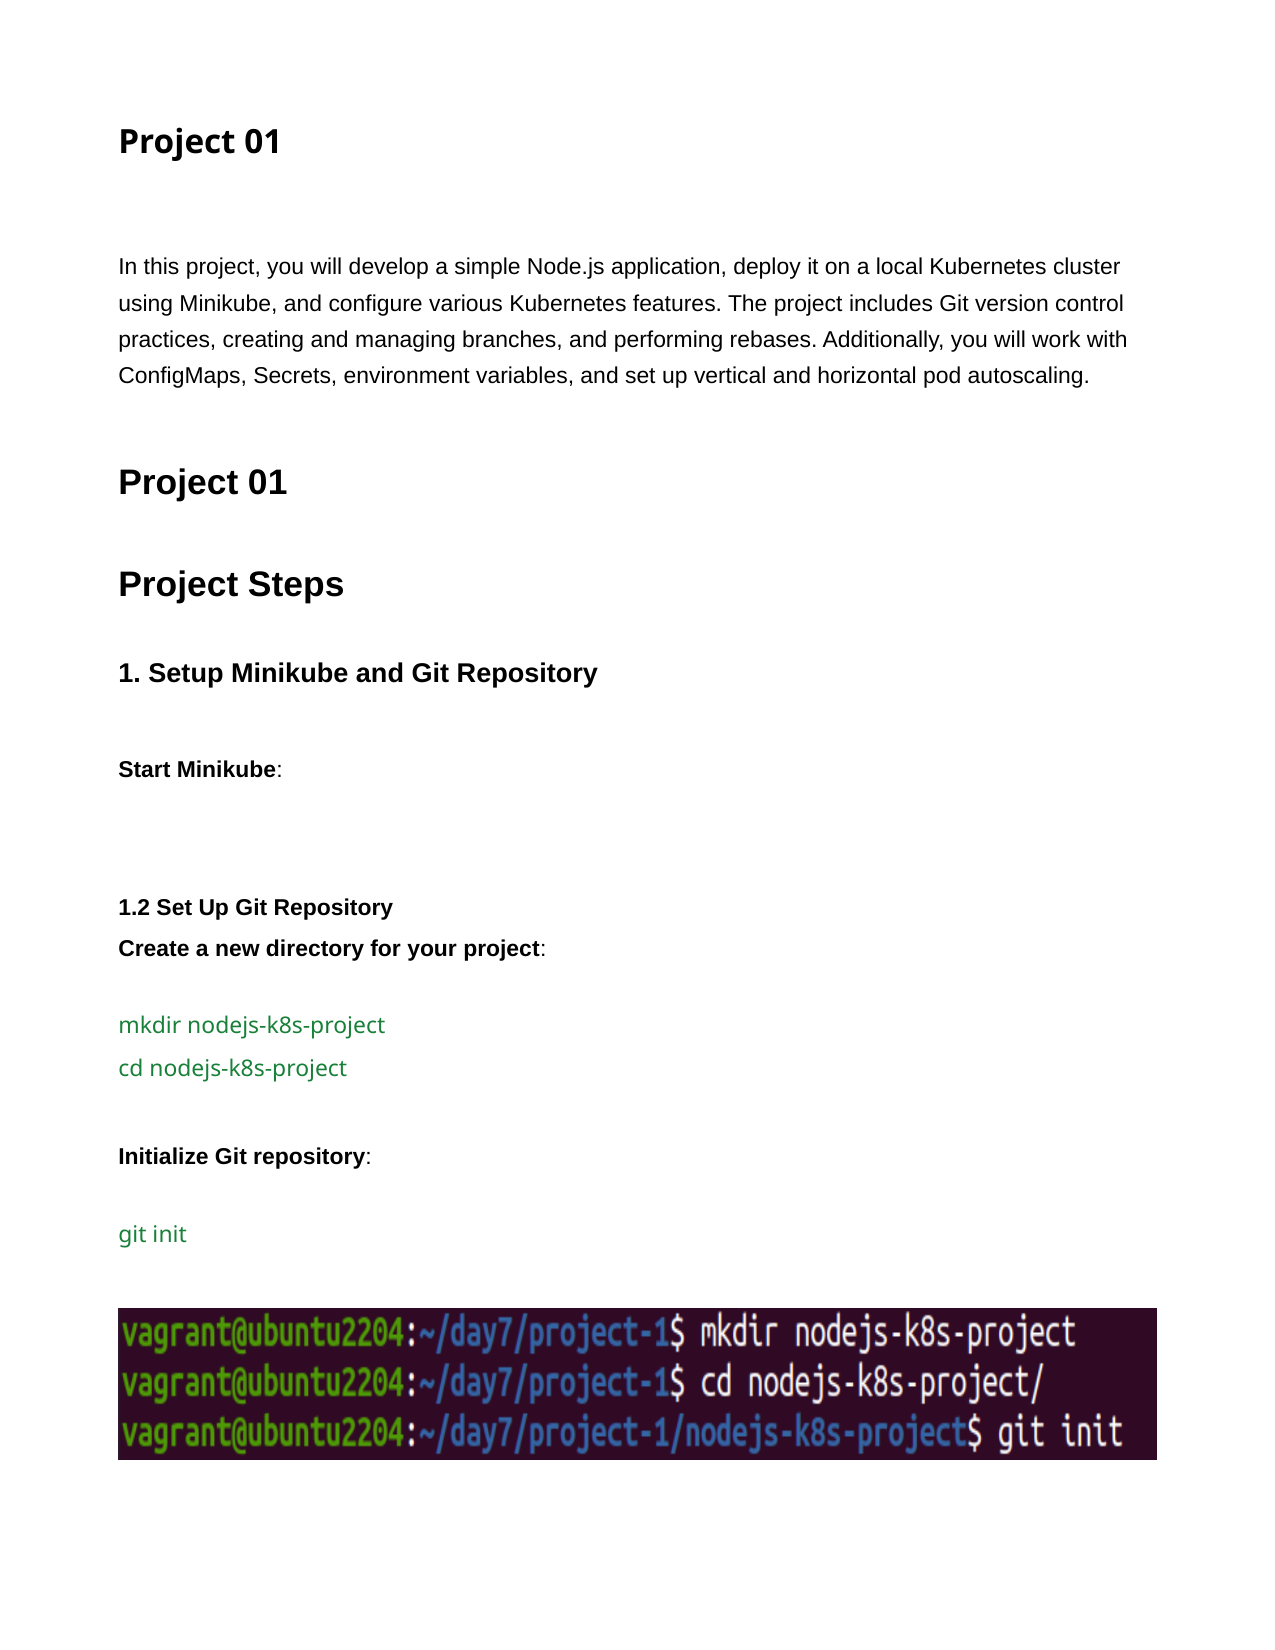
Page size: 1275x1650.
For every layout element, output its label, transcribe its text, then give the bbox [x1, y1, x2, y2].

subtitle Project 01 [118, 461, 1157, 502]
picture [118, 1308, 1157, 1460]
text Start Minikube: [118, 756, 1157, 858]
subtitle 1. Setup Minikube and Git Repository [118, 657, 1157, 688]
text In this project, you will develop a simple Node.js application, deploy it on a local Kubernetes cluster using Minikube, and configure various Kubernetes features. The project includes Git version control practices, creating and managing branches, and performing rebases. Additionally, you will work with ConfigMaps, Secrets, environment variables, and set up vertical and horizontal pod autoscaling. [118, 253, 1157, 389]
text Create a new directory for your project: mkdir nodejs-k8s-project [118, 934, 1157, 1040]
text Project 01 [118, 118, 1157, 163]
subtitle Project Steps [118, 563, 1157, 604]
text cd nodejs-k8s-project [118, 1052, 1157, 1083]
text Initialize Git repository: git init [118, 1143, 1157, 1249]
subtitle 1.2 Set Up Git Repository [118, 894, 1157, 920]
